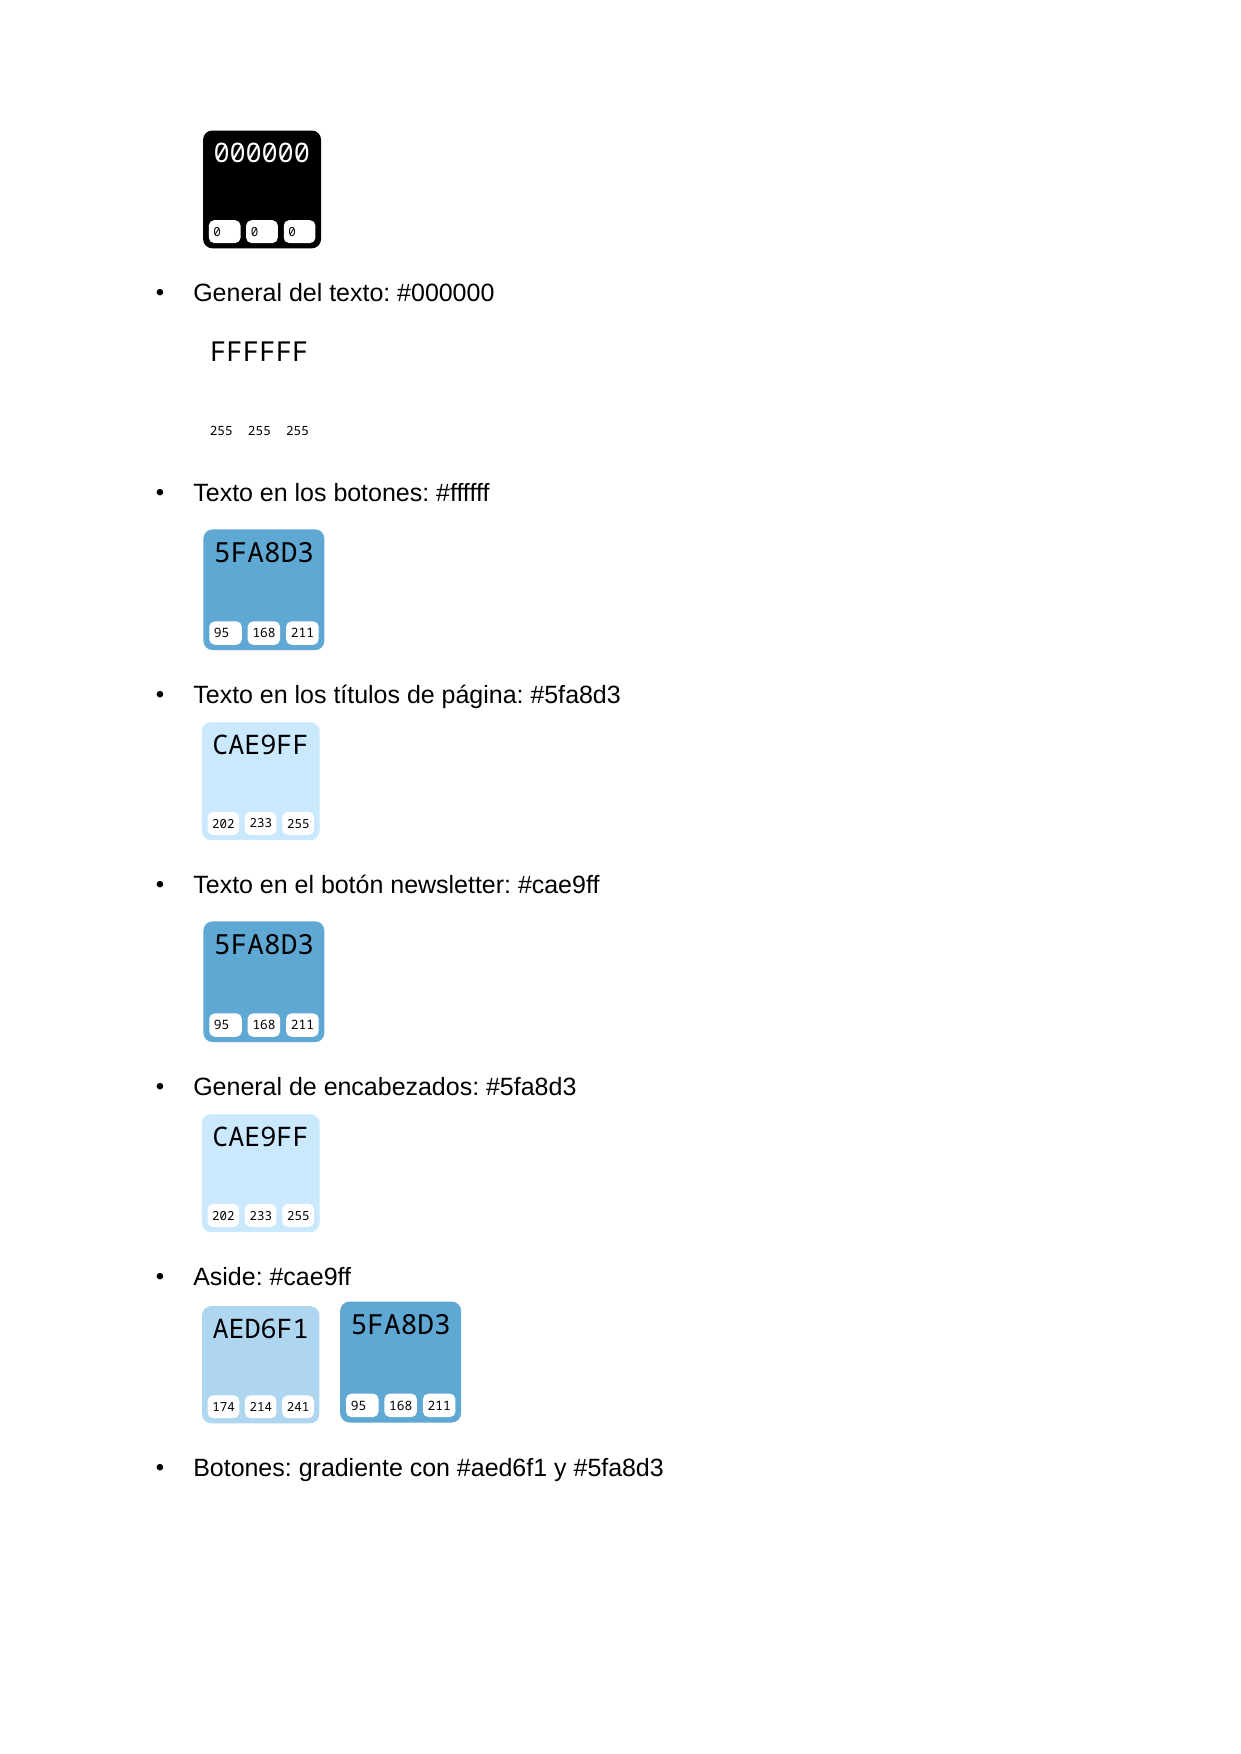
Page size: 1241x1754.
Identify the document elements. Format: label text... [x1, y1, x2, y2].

list Aside: #cae9ff [156, 1262, 1122, 1290]
list General de encabezados: #5fa8d3 [156, 1072, 1122, 1101]
list Texto en los títulos de página: #5fa8d3 [156, 680, 1122, 708]
list Botones: gradiente con #aed6f1 y #5fa8d3 [156, 1453, 1122, 1482]
list Texto en los botones: #ffffff [156, 478, 1122, 506]
list Texto en el botón newsletter: #cae9ff [156, 869, 1122, 898]
list General del texto: #000000 [156, 278, 1122, 307]
